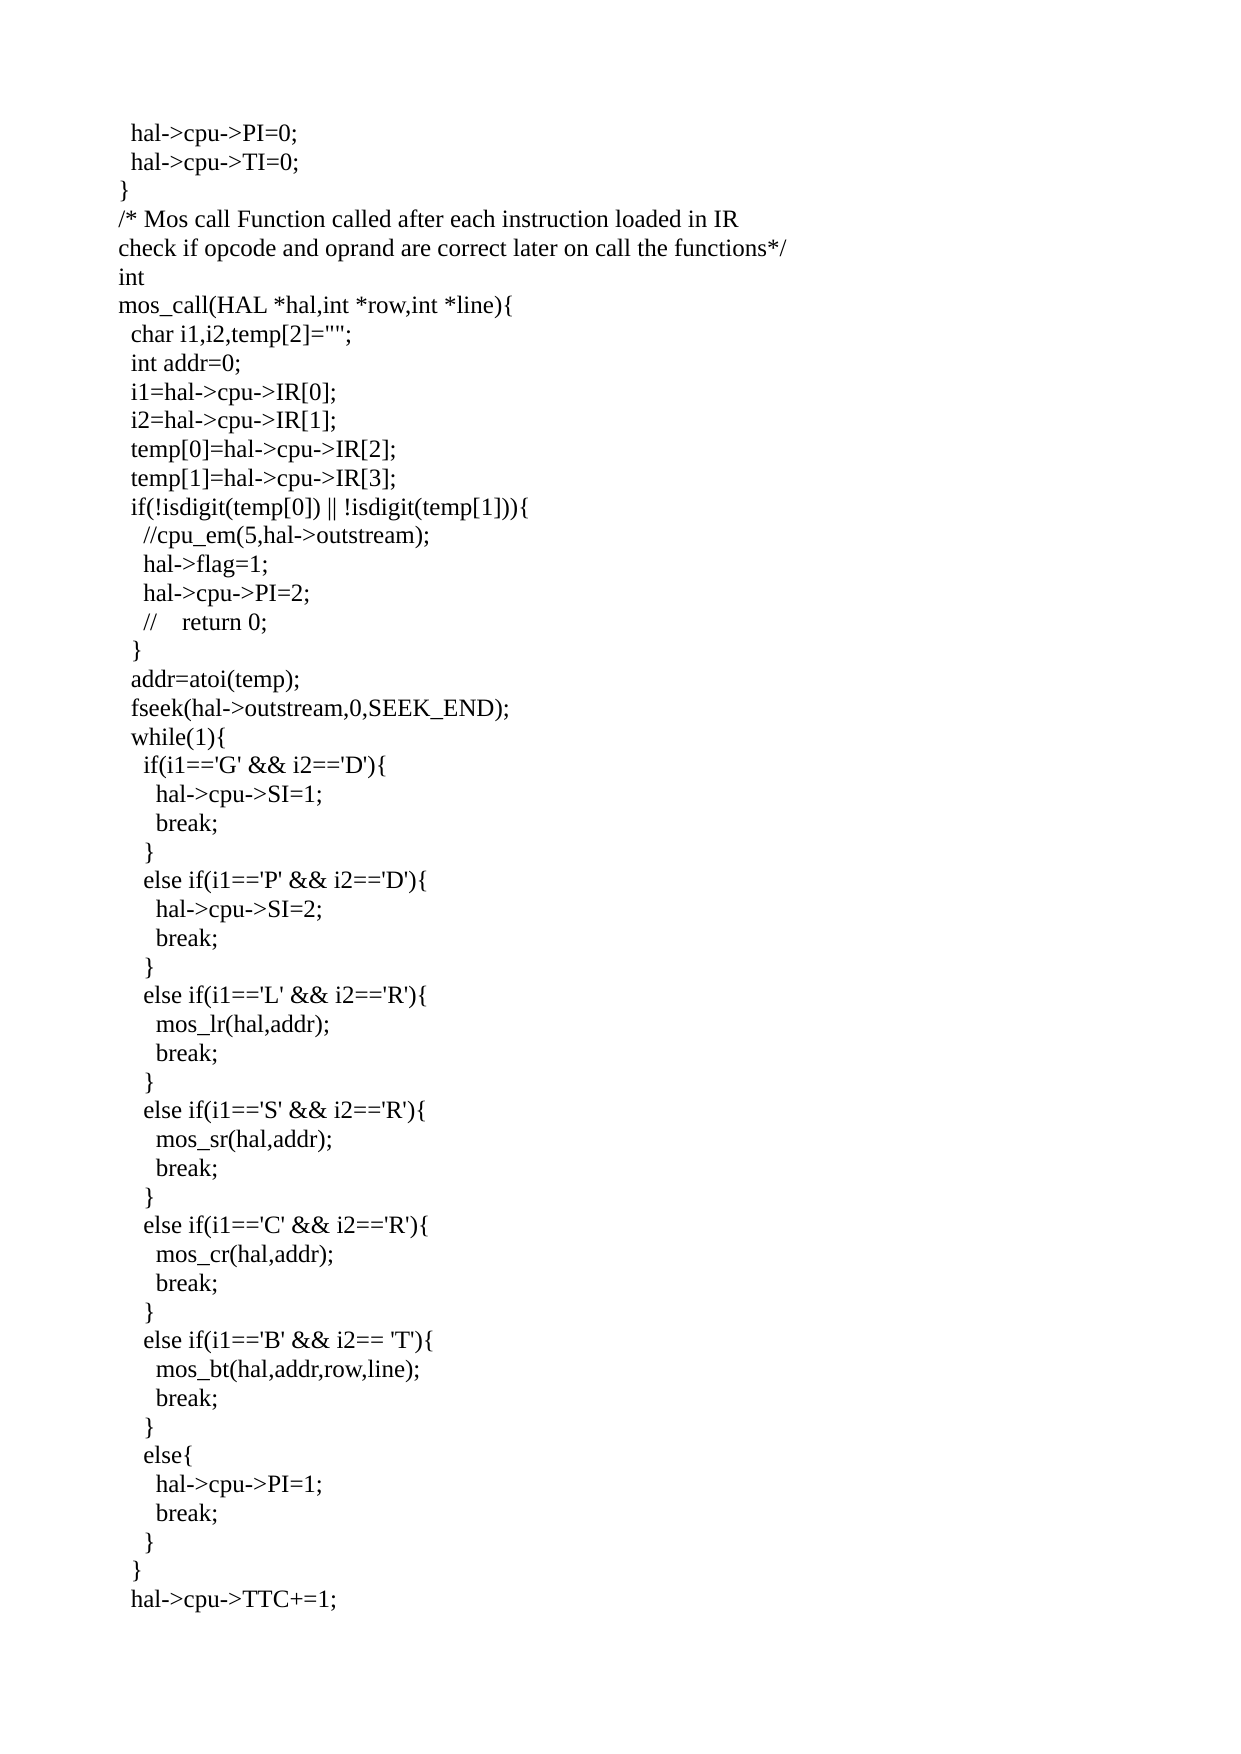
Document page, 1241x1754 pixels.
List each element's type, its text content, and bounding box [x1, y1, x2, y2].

text /* Mos call Function called after each instruction loaded in IR [118, 204, 1122, 233]
text if(i1=='G' && i2=='D'){ [118, 751, 1122, 779]
text else if(i1=='S' && i2=='R'){ [118, 1096, 1122, 1124]
text i1=hal->cpu->IR[0]; [118, 377, 1122, 406]
text else if(i1=='C' && i2=='R'){ [118, 1211, 1122, 1239]
text else{ [118, 1441, 1122, 1469]
text } [118, 1182, 1122, 1211]
text break; [118, 1038, 1122, 1067]
text mos_bt(hal,addr,row,line); [118, 1354, 1122, 1383]
text hal->cpu->SI=1; [118, 779, 1122, 808]
text } [118, 837, 1122, 866]
text mos_call(HAL *hal,int *row,int *line){ [118, 291, 1122, 319]
text while(1){ [118, 722, 1122, 751]
text } [118, 1556, 1122, 1584]
text } [118, 176, 1122, 204]
text addr=atoi(temp); [118, 664, 1122, 693]
text check if opcode and oprand are correct later on call the functions*/ [118, 233, 1122, 262]
text break; [118, 923, 1122, 952]
text fseek(hal->outstream,0,SEEK_END); [118, 693, 1122, 722]
text } [118, 952, 1122, 981]
text else if(i1=='B' && i2== 'T'){ [118, 1326, 1122, 1354]
text hal->cpu->SI=2; [118, 894, 1122, 923]
text hal->flag=1; [118, 549, 1122, 578]
text temp[1]=hal->cpu->IR[3]; [118, 463, 1122, 492]
text } [118, 1067, 1122, 1096]
text } [118, 636, 1122, 664]
text //cpu_em(5,hal->outstream); [118, 521, 1122, 549]
text } [118, 1297, 1122, 1326]
text break; [118, 1383, 1122, 1412]
text hal->cpu->PI=0; [118, 118, 1122, 147]
text mos_cr(hal,addr); [118, 1239, 1122, 1268]
text } [118, 1412, 1122, 1441]
text hal->cpu->TTC+=1; [118, 1584, 1122, 1613]
text temp[0]=hal->cpu->IR[2]; [118, 434, 1122, 463]
text else if(i1=='L' && i2=='R'){ [118, 981, 1122, 1009]
text char i1,i2,temp[2]=""; [118, 319, 1122, 348]
text } [118, 1527, 1122, 1556]
text mos_lr(hal,addr); [118, 1009, 1122, 1038]
text // return 0; [118, 607, 1122, 636]
text int [118, 262, 1122, 291]
text hal->cpu->PI=1; [118, 1469, 1122, 1498]
text break; [118, 1498, 1122, 1527]
text break; [118, 808, 1122, 837]
text mos_sr(hal,addr); [118, 1124, 1122, 1153]
text break; [118, 1153, 1122, 1182]
text hal->cpu->TI=0; [118, 147, 1122, 176]
text int addr=0; [118, 348, 1122, 377]
text i2=hal->cpu->IR[1]; [118, 406, 1122, 434]
text else if(i1=='P' && i2=='D'){ [118, 866, 1122, 894]
text if(!isdigit(temp[0]) || !isdigit(temp[1])){ [118, 492, 1122, 521]
text break; [118, 1268, 1122, 1297]
text hal->cpu->PI=2; [118, 578, 1122, 607]
